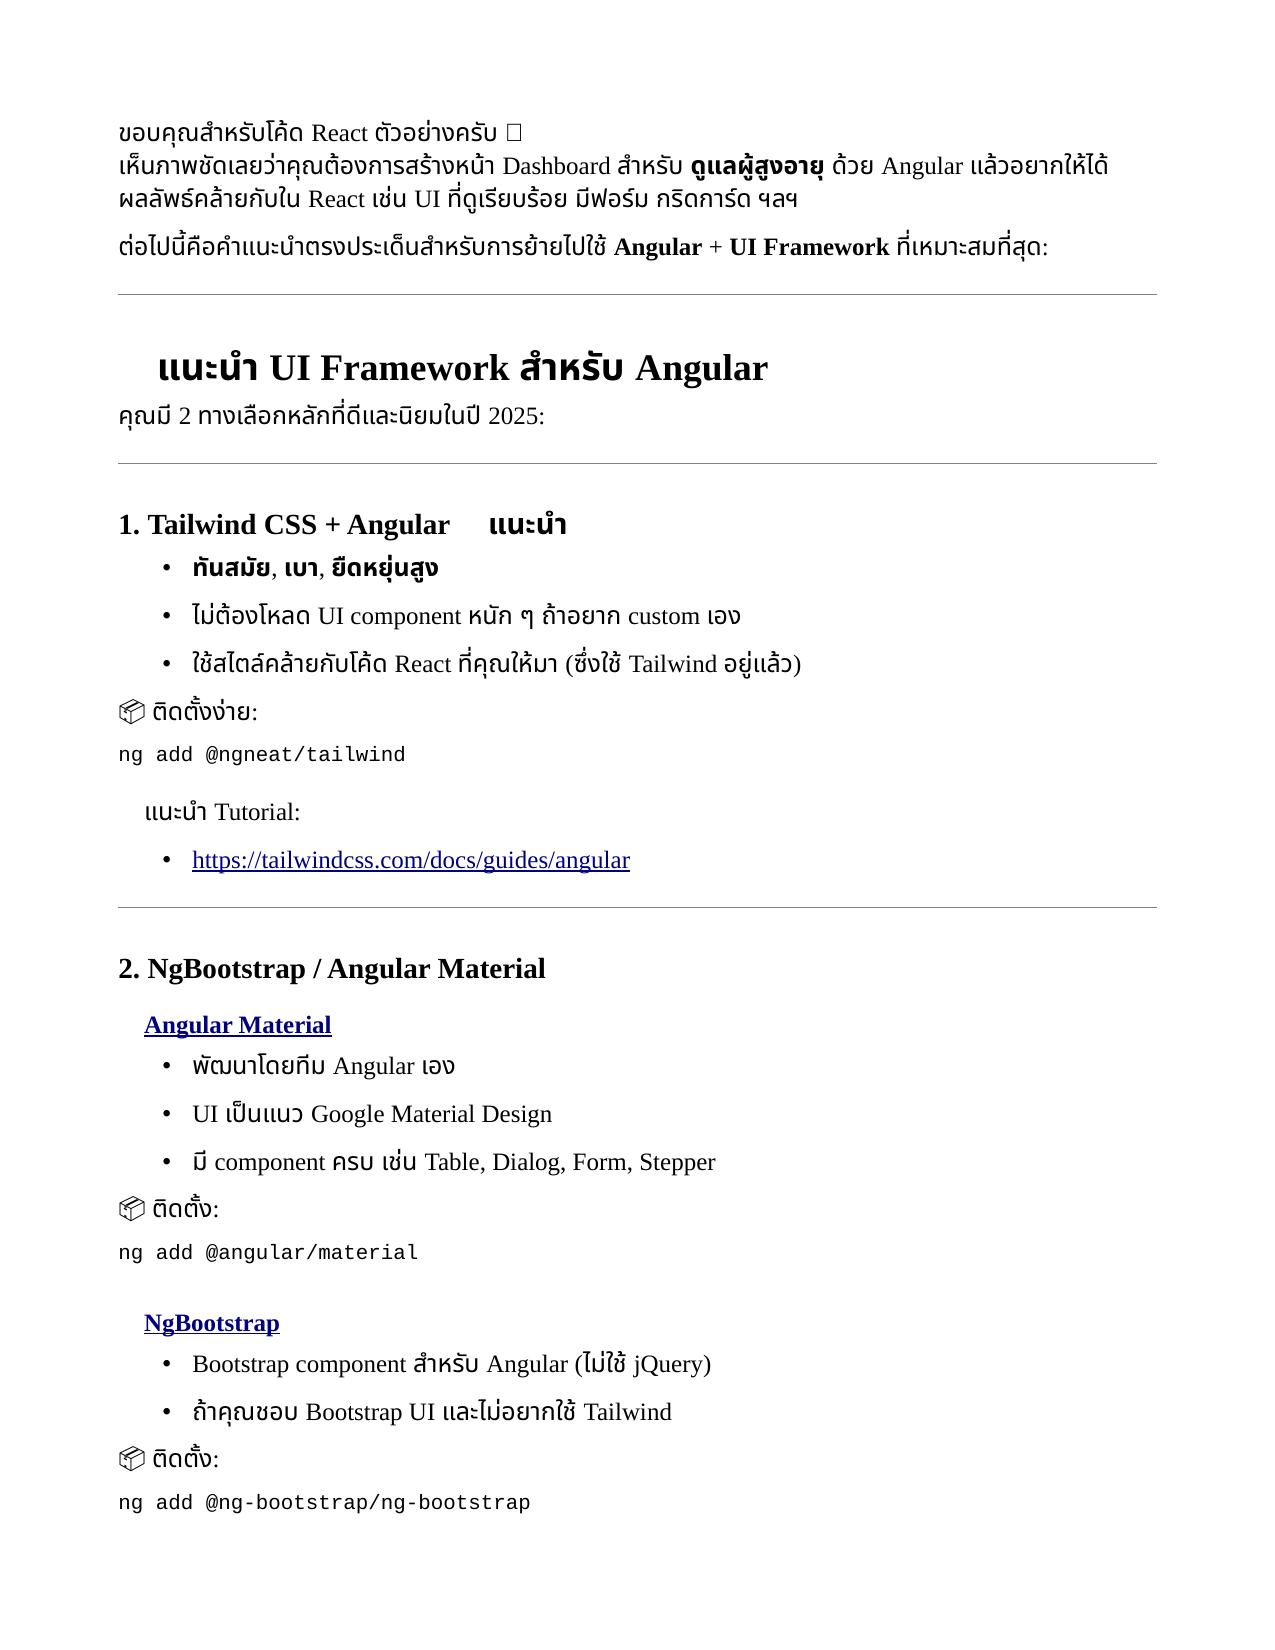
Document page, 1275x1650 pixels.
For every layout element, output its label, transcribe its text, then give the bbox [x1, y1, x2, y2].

list ทันสมัย, เบา, ยืดหยุ่นสูง [162, 553, 1157, 582]
subtitle 🔹 Angular Material [118, 1010, 1157, 1039]
text ng add @ng-bootstrap/ng-bootstrap [118, 1492, 1157, 1516]
list ใช้สไตล์คล้ายกับโค้ด React ที่คุณให้มา (ซึ่งใช้ Tailwind อยู่แล้ว) [162, 649, 1157, 678]
list ถ้าคุณชอบ Bootstrap UI และไม่อยากใช้ Tailwind [162, 1397, 1157, 1426]
list UI เป็นแนว Google Material Design [162, 1099, 1157, 1128]
subtitle 1. Tailwind CSS + Angular ✅ แนะนำ [118, 507, 1157, 541]
text 📘 แนะนำ Tutorial: [118, 797, 1157, 826]
subtitle ✅ แนะนำ UI Framework สำหรับ Angular [118, 345, 1157, 388]
list ไม่ต้องโหลด UI component หนัก ๆ ถ้าอยาก custom เอง [162, 601, 1157, 630]
list มี component ครบ เช่น Table, Dialog, Form, Stepper [162, 1147, 1157, 1176]
list Bootstrap component สำหรับ Angular (ไม่ใช้ jQuery) [162, 1349, 1157, 1378]
text ng add @angular/material [118, 1242, 1157, 1266]
list พัฒนาโดยทีม Angular เอง [162, 1051, 1157, 1080]
text ng add @ngneat/tailwind [118, 744, 1157, 768]
list https://tailwindcss.com/docs/guides/angular [162, 845, 1157, 874]
text ต่อไปนี้คือคำแนะนำตรงประเด็นสำหรับการย้ายไปใช้ Angular + UI Framework ที่เหมาะสมที่สุด: [118, 232, 1157, 261]
text 📦 ติดตั้ง: [118, 1194, 1157, 1223]
text ขอบคุณสำหรับโค้ด React ตัวอย่างครับ 🙌 เห็นภาพชัดเลยว่าคุณต้องการสร้างหน้า Dashboard สำหรับ ดูแลผู้สูงอายุ ด้วย Angular แล้วอยากให้ได้ผลลัพธ์คล้ายกับใน React เช่น UI ที่ดูเรียบร้อย มีฟอร์ม กริดการ์ด ฯลฯ [118, 118, 1157, 213]
subtitle 2. NgBootstrap / Angular Material [118, 952, 1157, 985]
subtitle 🔹 NgBootstrap [118, 1308, 1157, 1337]
text 📦 ติดตั้ง: [118, 1444, 1157, 1473]
text 📦 ติดตั้งง่าย: [118, 697, 1157, 725]
text คุณมี 2 ทางเลือกหลักที่ดีและนิยมในปี 2025: [118, 401, 1157, 429]
